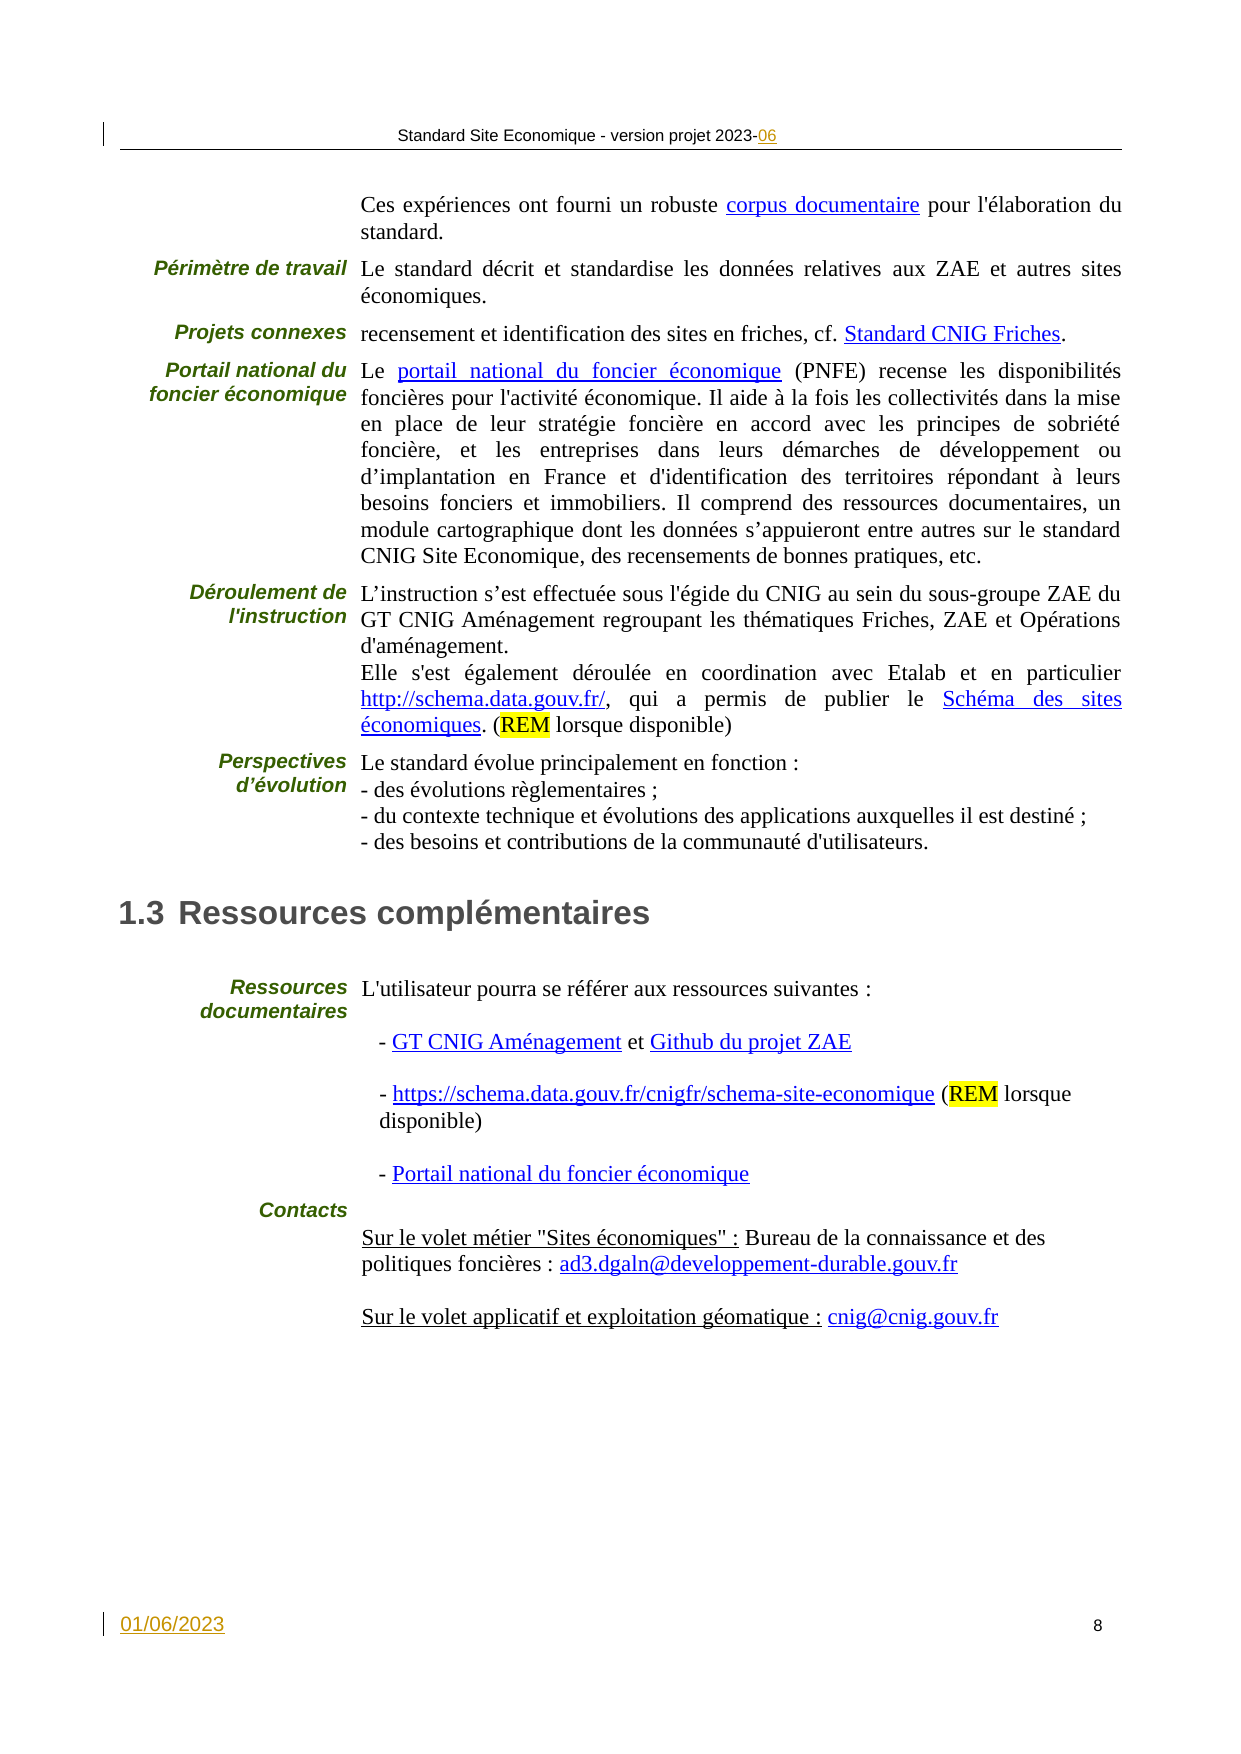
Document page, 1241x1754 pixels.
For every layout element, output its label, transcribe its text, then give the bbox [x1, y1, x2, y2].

table_cell Le standard évolue principalement en fonction : - des évolutions règlementaires ; - du contexte technique et évolutions des applications auxquelles il est destiné ; - des besoins et contributions de la communauté d'utilisateurs. [354, 744, 1122, 861]
table_cell Perspectives d’évolution [118, 744, 354, 861]
table_header L'utilisateur pourra se référer aux ressources suivantes : - GT CNIG Aménagement et Github du projet ZAE - https://schema.data.gouv.fr/cnigfr/schema-site-economique (REM lorsque disponible) - Portail national du foncier économique [355, 969, 1122, 1192]
table_cell Périmètre de travail [118, 250, 354, 314]
table_cell Projets connexes [118, 314, 354, 352]
table_cell Ces expériences ont fourni un robuste corpus documentaire pour l'élaboration du standard. [354, 180, 1122, 250]
table_cell Sur le volet métier "Sites économiques" : Bureau de la connaissance et des politiques foncières : ad3.dgaln@developpement-durable.gouv.fr Sur le volet applicatif et exploitation géomatique : cnig@cnig.gouv.fr [355, 1192, 1122, 1361]
table_cell recensement et identification des sites en friches, cf. Standard CNIG Friches. [354, 314, 1122, 352]
table_cell Le standard décrit et standardise les données relatives aux ZAE et autres sites économiques. [354, 250, 1122, 314]
table_cell L’instruction s’est effectuée sous l'égide du CNIG au sein du sous-groupe ZAE du GT CNIG Aménagement regroupant les thématiques Friches, ZAE et Opérations d'aménagement. Elle s'est également déroulée en coordination avec Etalab et en particulier http://schema.data.gouv.fr/, qui a permis de publier le Schéma des sites économiques. (REM lorsque disponible) [354, 574, 1122, 744]
table_cell Déroulement de l'instruction [118, 574, 354, 744]
table_cell Portail national du foncier économique [118, 352, 354, 574]
table_cell [118, 180, 354, 250]
table_cell Contacts [118, 1192, 355, 1361]
table_header Ressources documentaires [118, 969, 355, 1192]
table_cell Le portail national du foncier économique (PNFE) recense les disponibilités foncières pour l'activité économique. Il aide à la fois les collectivités dans la mise en place de leur stratégie foncière en accord avec les principes de sobriété foncière, et les entreprises dans leurs démarches de développement ou d’implantation en France et d'identification des territoires répondant à leurs besoins fonciers et immobiliers. Il comprend des ressources documentaires, un module cartographique dont les données s’appuieront entre autres sur le standard CNIG Site Economique, des recensements de bonnes pratiques, etc. [354, 352, 1122, 574]
subtitle Ressources complémentaires [118, 893, 1122, 931]
